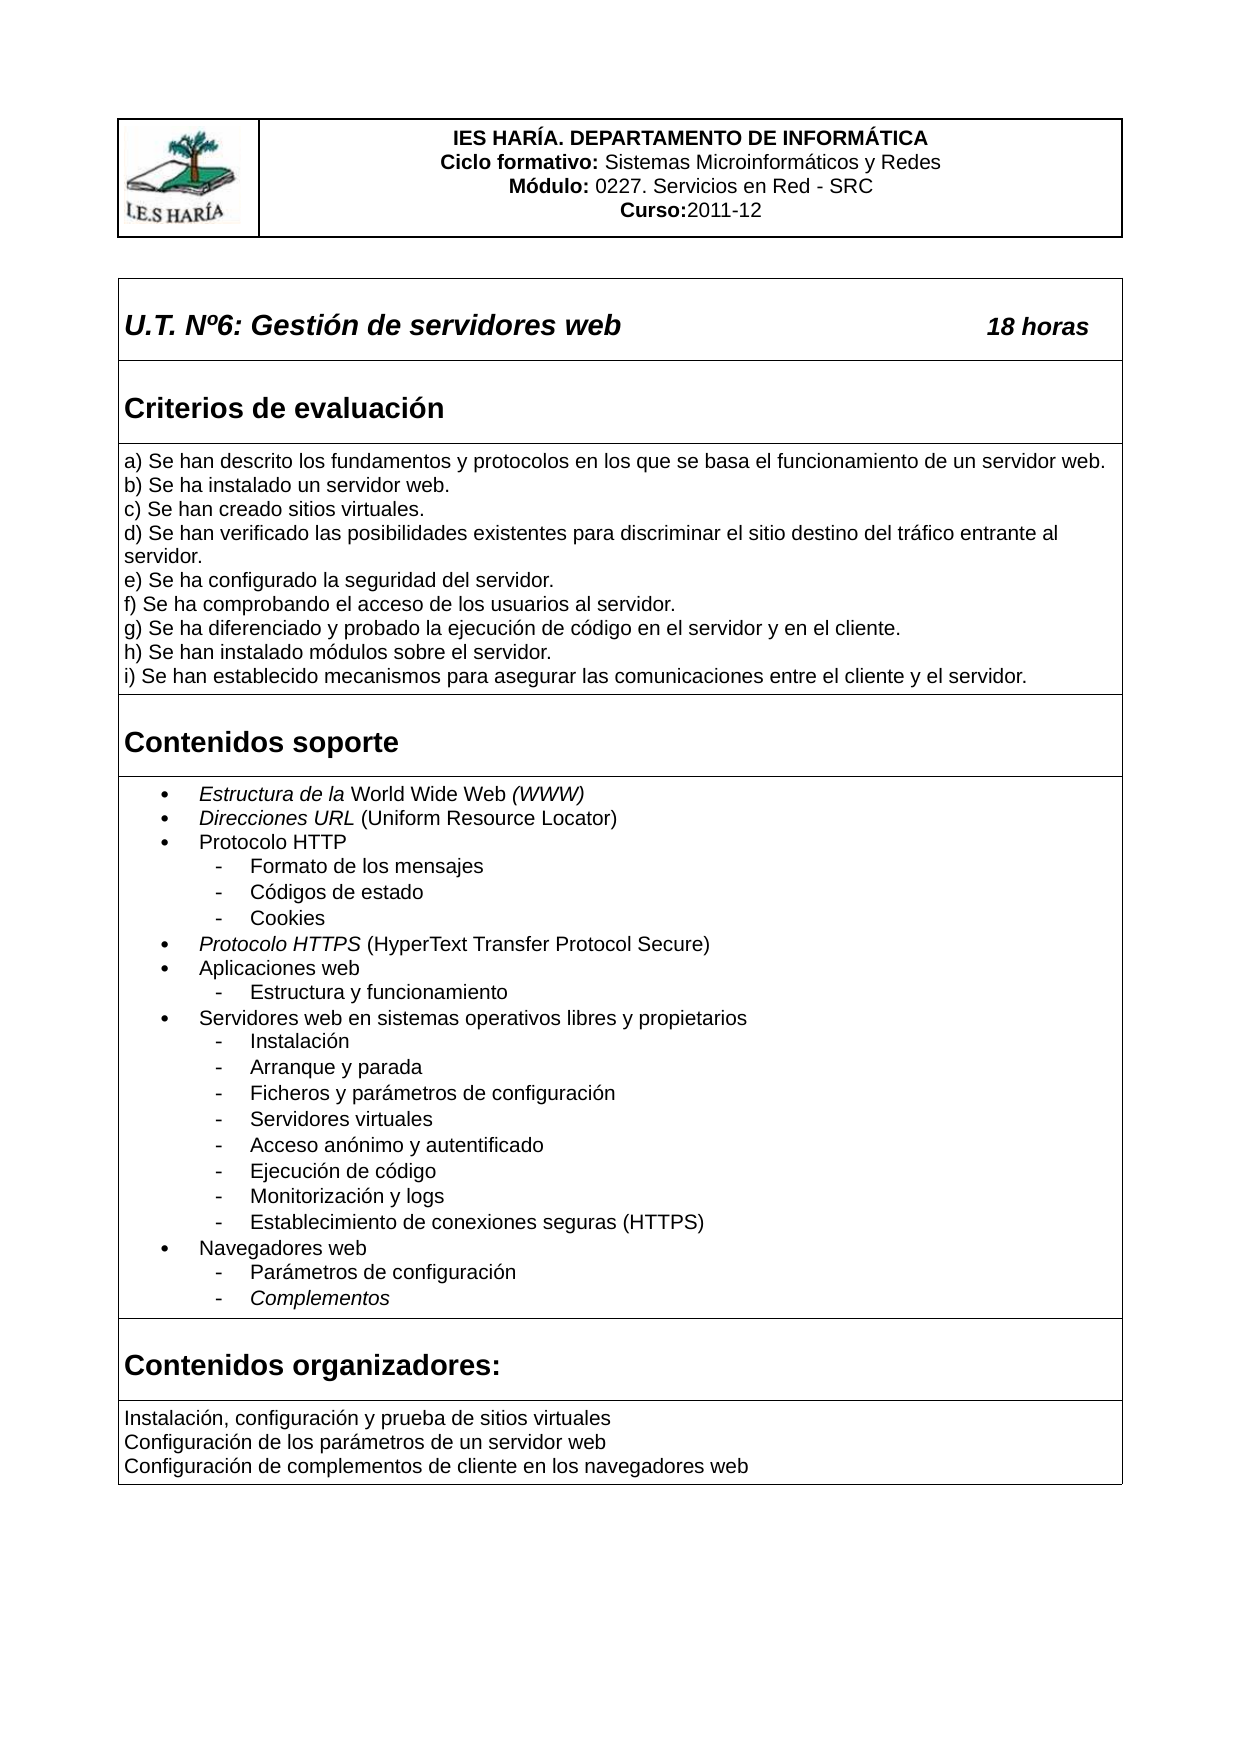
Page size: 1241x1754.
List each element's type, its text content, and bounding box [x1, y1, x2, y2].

table_cell a) Se han descrito los fundamentos y protocolos en los que se basa el funcionamiento de un servidor web. b) Se ha instalado un servidor web. c) Se han creado sitios virtuales. d) Se han verificado las posibilidades existentes para discriminar el sitio destino del tráfico entrante al servidor. e) Se ha configurado la seguridad del servidor. f) Se ha comprobando el acceso de los usuarios al servidor. g) Se ha diferenciado y probado la ejecución de código en el servidor y en el cliente. h) Se han instalado módulos sobre el servidor. i) Se han establecido mecanismos para asegurar las comunicaciones entre el cliente y el servidor. [119, 444, 1122, 694]
table_cell Instalación, configuración y prueba de sitios virtuales Configuración de los parámetros de un servidor web Configuración de complementos de cliente en los navegadores web [119, 1401, 1122, 1483]
table_cell Contenidos soporte [119, 695, 1122, 776]
table_cell Criterios de evaluación [119, 361, 1122, 443]
picture [123, 126, 241, 224]
table_header U.T. Nº6: Gestión de servidores web 18 horas [119, 279, 1122, 360]
table_cell Contenidos organizadores: [119, 1319, 1122, 1400]
table_cell Estructura de la World Wide Web (WWW) Direcciones URL (Uniform Resource Locator) Protocolo HTTP Formato de los mensajes Códigos de estado Cookies Protocolo HTTPS (HyperText Transfer Protocol Secure) Aplicaciones web Estructura y funcionamiento Servidores web en sistemas operativos libres y propietarios Instalación Arranque y parada Ficheros y parámetros de configuración Servidores virtuales Acceso anónimo y autentificado Ejecución de código Monitorización y logs Establecimiento de conexiones seguras (HTTPS) Navegadores web Parámetros de configuración Complementos [119, 777, 1122, 1317]
